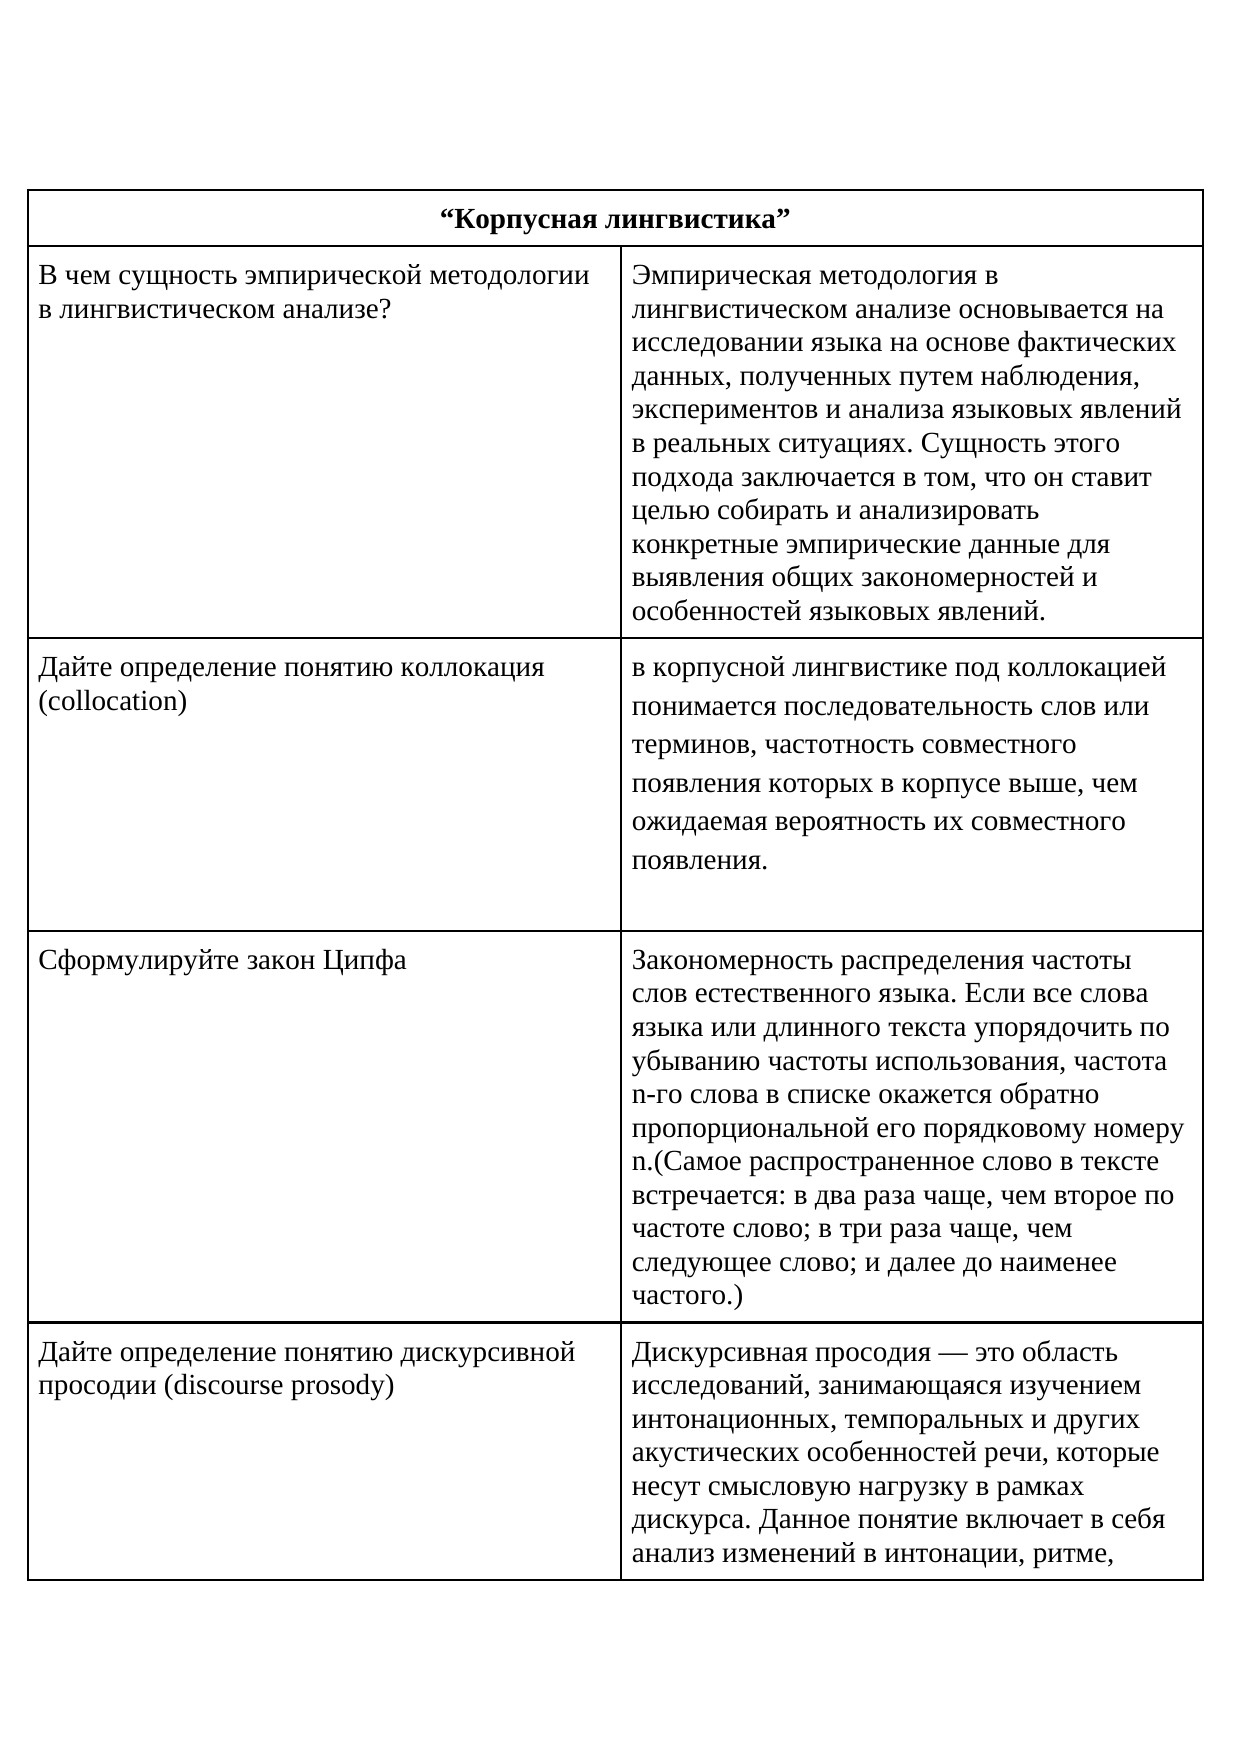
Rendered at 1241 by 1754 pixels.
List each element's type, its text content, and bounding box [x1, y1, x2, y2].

table_cell Дайте определение понятию коллокация (collocation) [29, 639, 620, 929]
table_cell В чем сущность эмпирической методологии в лингвистическом анализе? [29, 247, 620, 637]
table_cell Дискурсивная просодия — это область исследований, занимающаяся изучением интонационных, темпоральных и других акустических особенностей речи, которые несут смысловую нагрузку в рамках дискурса. Данное понятие включает в себя анализ изменений в интонации, ритме, [622, 1324, 1202, 1579]
table_cell Закономерность распределения частоты слов естественного языка. Если все слова языка или длинного текста упорядочить по убыванию частоты использования, частота n-го слова в списке окажется обратно пропорциональной его порядковому номеру n.(Самое распространенное слово в тексте встречается: в два раза чаще, чем второе по частоте слово; в три раза чаще, чем следующее слово; и далее до наименее частого.) [622, 932, 1202, 1321]
table_cell Эмпирическая методология в лингвистическом анализе основывается на исследовании языка на основе фактических данных, полученных путем наблюдения, экспериментов и анализа языковых явлений в реальных ситуациях. Сущность этого подхода заключается в том, что он ставит целью собирать и анализировать конкретные эмпирические данные для выявления общих закономерностей и особенностей языковых явлений. [622, 247, 1202, 637]
table_header “Корпусная лингвистика” [29, 191, 1202, 245]
table_cell в корпусной лингвистике под коллокацией понимается последовательность слов или терминов, частотность совместного появления которых в корпусе выше, чем ожидаемая вероятность их совместного появления. [622, 639, 1202, 929]
table_cell Дайте определение понятию дискурсивной просодии (discourse prosody) [29, 1324, 620, 1579]
table_cell Сформулируйте закон Ципфа [29, 932, 620, 1321]
